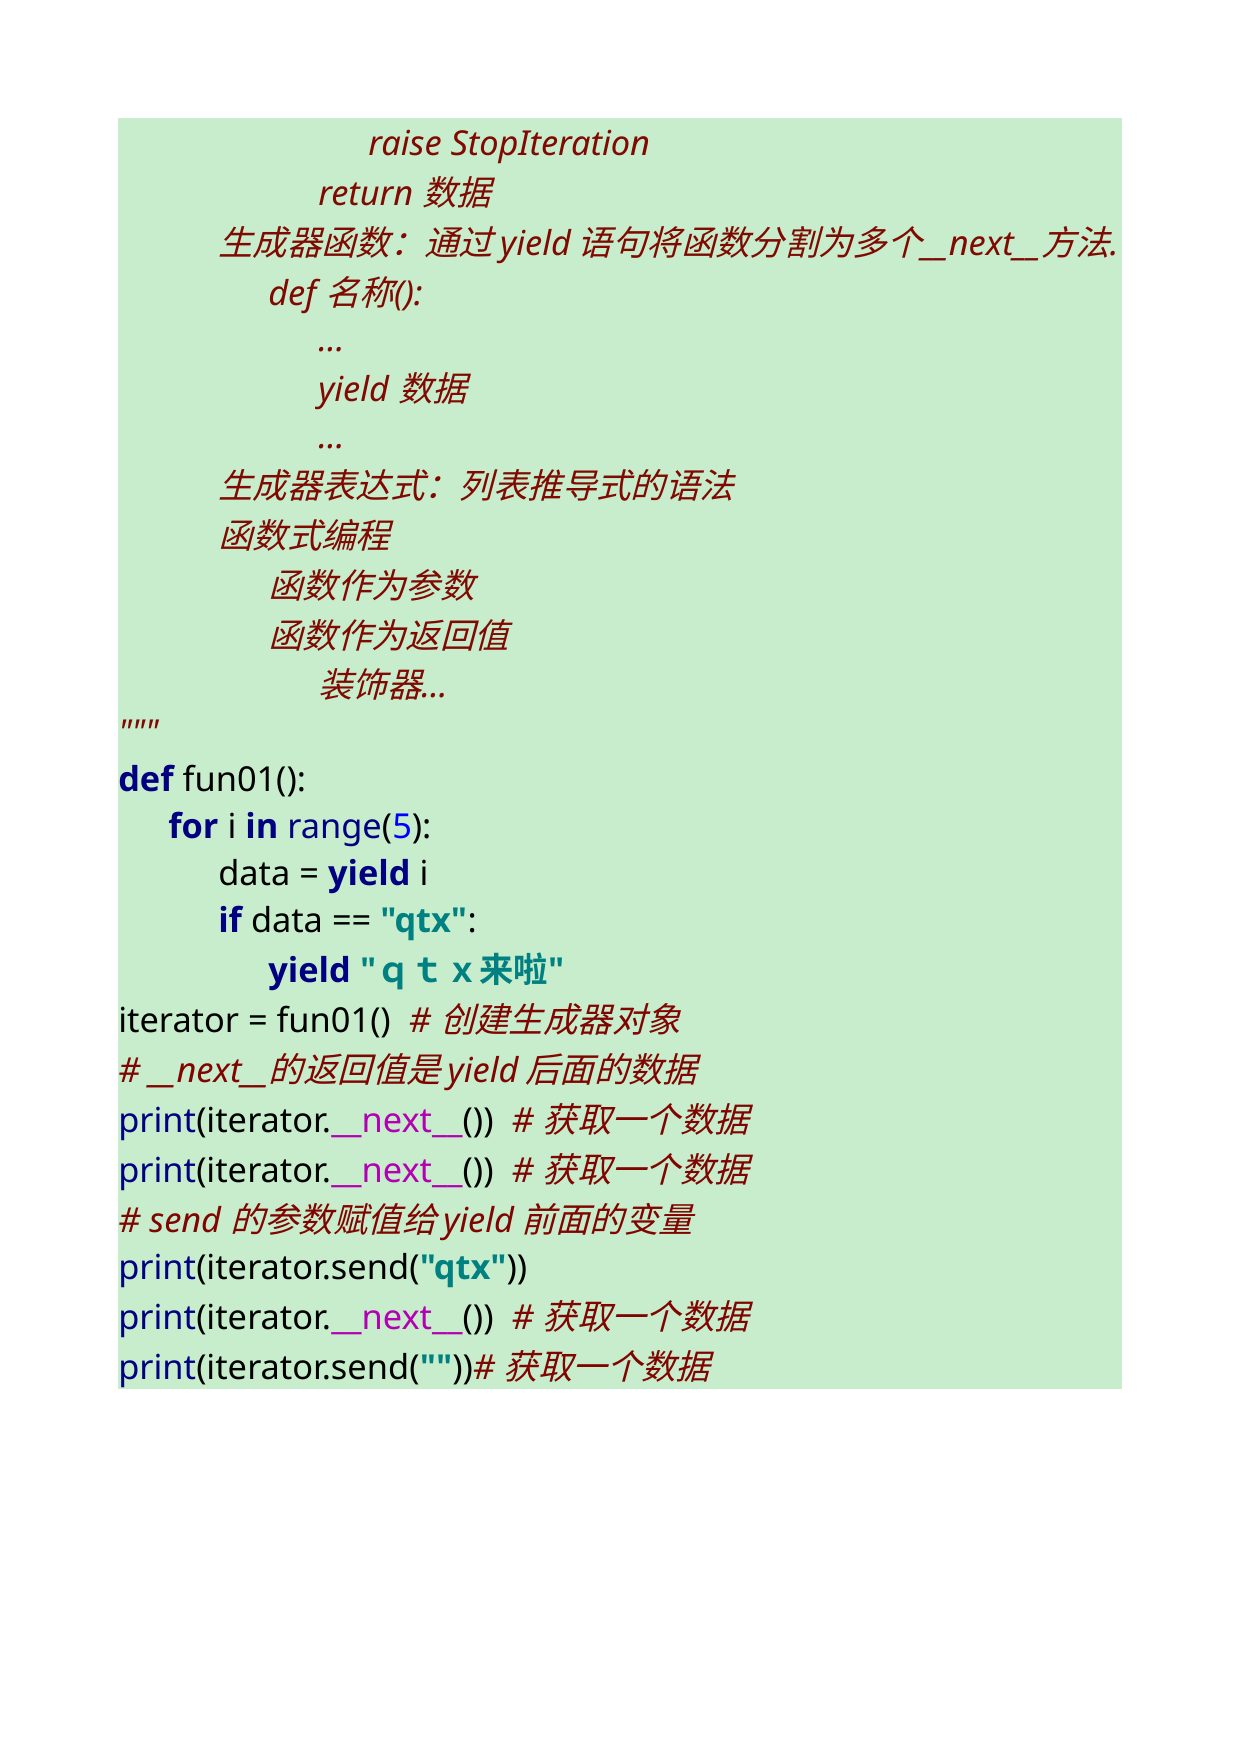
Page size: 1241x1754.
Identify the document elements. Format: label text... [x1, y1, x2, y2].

text 生成器表达式：列表推导式的语法 [118, 459, 1122, 508]
text data = yield i [118, 848, 1122, 895]
text 生成器函数：通过yield语句将函数分割为多个__next__方法. [118, 215, 1122, 265]
text 函数作为参数 [118, 558, 1122, 608]
text 装饰器... [118, 658, 1122, 708]
text print(iterator.__next__()) # 获取一个数据 [118, 1092, 1122, 1142]
text # __next__的返回值是yield后面的数据 [118, 1042, 1122, 1092]
text for i in range(5): [118, 802, 1122, 848]
text print(iterator.send(""))# 获取一个数据 [118, 1339, 1122, 1389]
text def 名称(): [118, 265, 1122, 315]
text print(iterator.__next__()) # 获取一个数据 [118, 1142, 1122, 1192]
text print(iterator.__next__()) # 获取一个数据 [118, 1289, 1122, 1339]
text ... [118, 315, 1122, 362]
text def fun01(): [118, 755, 1122, 802]
text if data == "qtx": [118, 895, 1122, 942]
text yield "ｑｔｘ来啦" [118, 942, 1122, 992]
text """ [118, 708, 1122, 755]
text 函数式编程 [118, 508, 1122, 558]
text yield 数据 [118, 362, 1122, 412]
text print(iterator.send("qtx")) [118, 1242, 1122, 1289]
text raise StopIteration [118, 118, 1122, 165]
text iterator = fun01() # 创建生成器对象 [118, 992, 1122, 1042]
text 函数作为返回值 [118, 608, 1122, 658]
text # send 的参数赋值给yield前面的变量 [118, 1192, 1122, 1242]
text return 数据 [118, 165, 1122, 215]
text ... [118, 412, 1122, 459]
